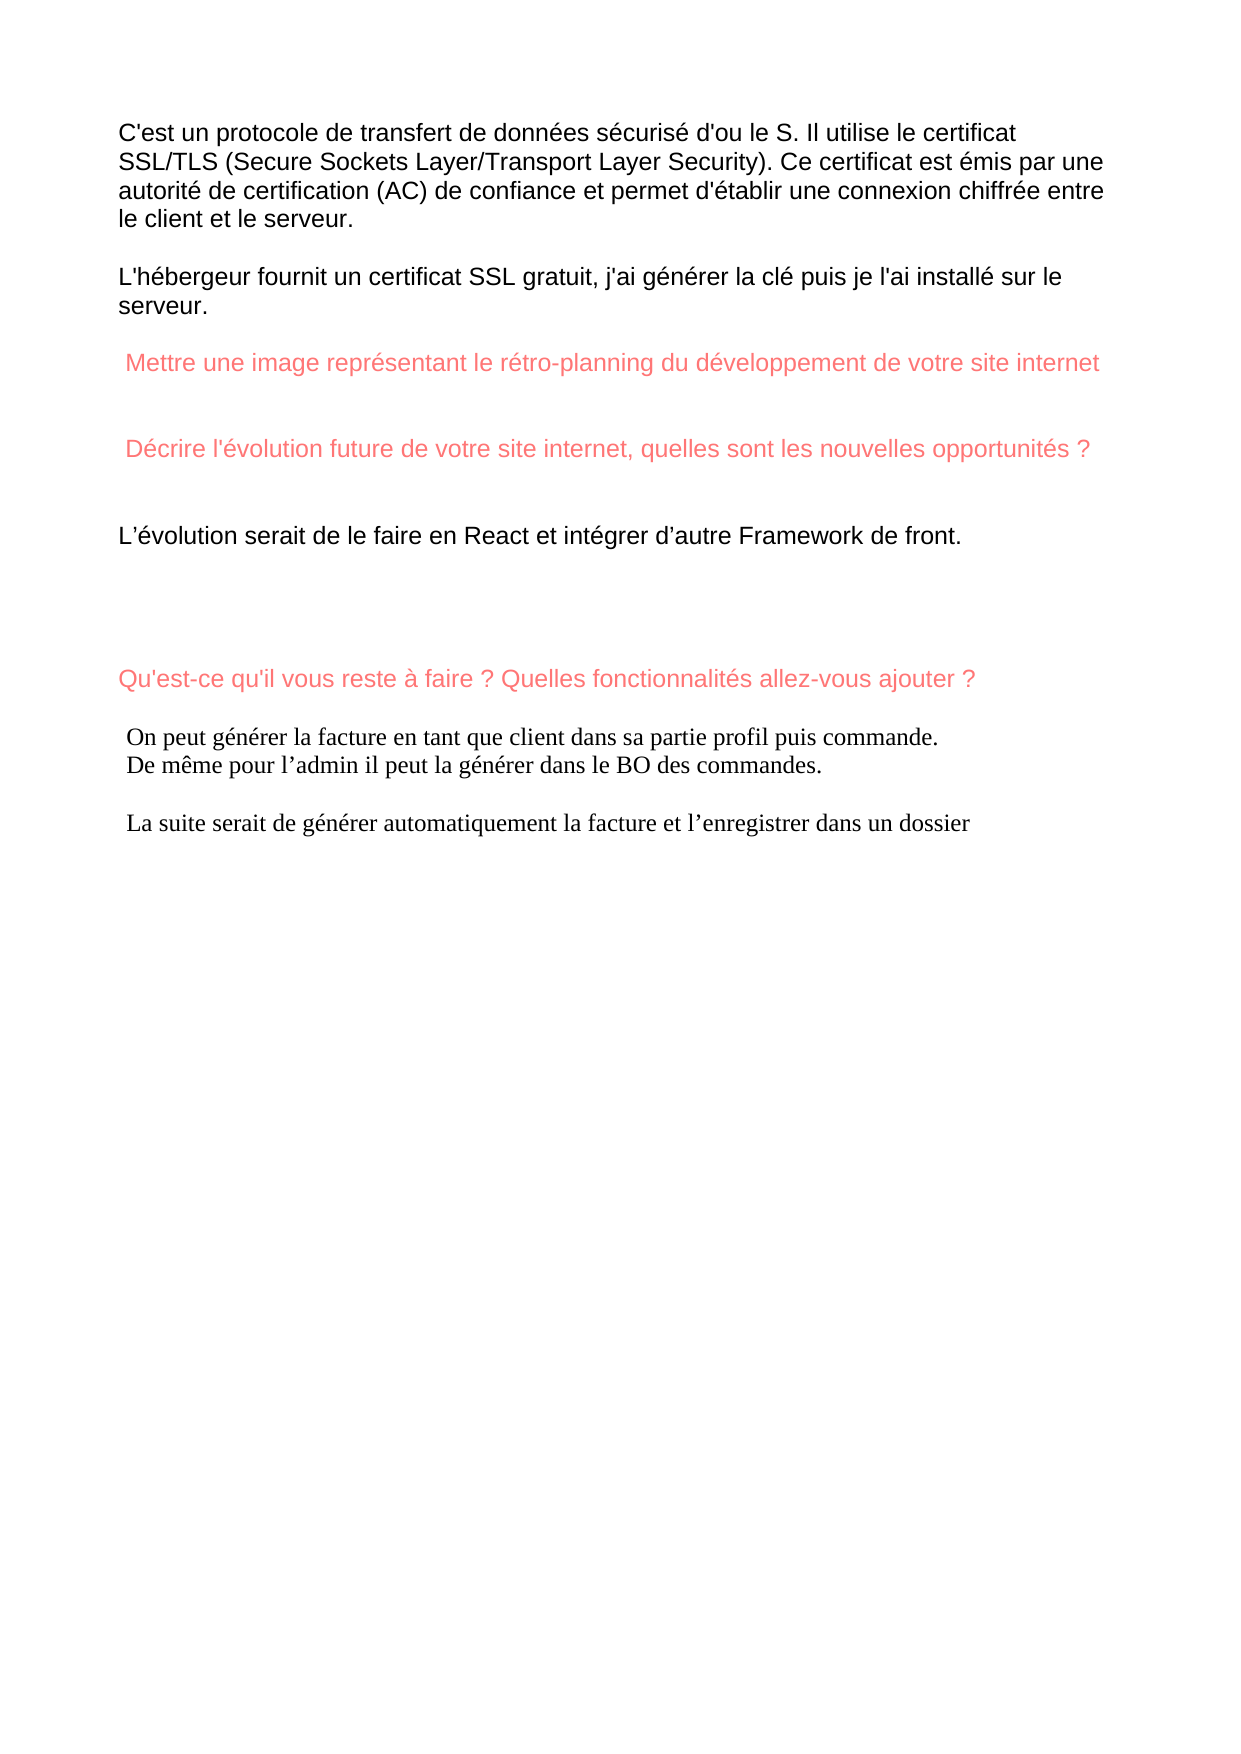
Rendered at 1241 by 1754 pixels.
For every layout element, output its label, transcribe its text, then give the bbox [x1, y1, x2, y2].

text Qu'est-ce qu'il vous reste à faire ? Quelles fonctionnalités allez-vous ajouter ? [118, 664, 1122, 693]
text On peut générer la facture en tant que client dans sa partie profil puis commande. [126, 693, 1114, 751]
text Décrire l'évolution future de votre site internet, quelles sont les nouvelles opportunités ? [118, 434, 1122, 463]
text Mettre une image représentant le rétro-planning du développement de votre site internet [118, 348, 1122, 377]
text L'hébergeur fournit un certificat SSL gratuit, j'ai générer la clé puis je l'ai installé sur le serveur. [118, 262, 1122, 319]
text C'est un protocole de transfert de données sécurisé d'ou le S. Il utilise le certificat SSL/TLS (Secure Sockets Layer/Transport Layer Security). Ce certificat est émis par une autorité de certification (AC) de confiance et permet d'établir une connexion chiffrée entre le client et le serveur. [118, 118, 1122, 233]
text La suite serait de générer automatiquement la facture et l’enregistrer dans un dossier [126, 808, 1114, 837]
text De même pour l’admin il peut la générer dans le BO des commandes. [126, 751, 1114, 779]
text L’évolution serait de le faire en React et intégrer d’autre Framework de front. [118, 521, 1122, 549]
